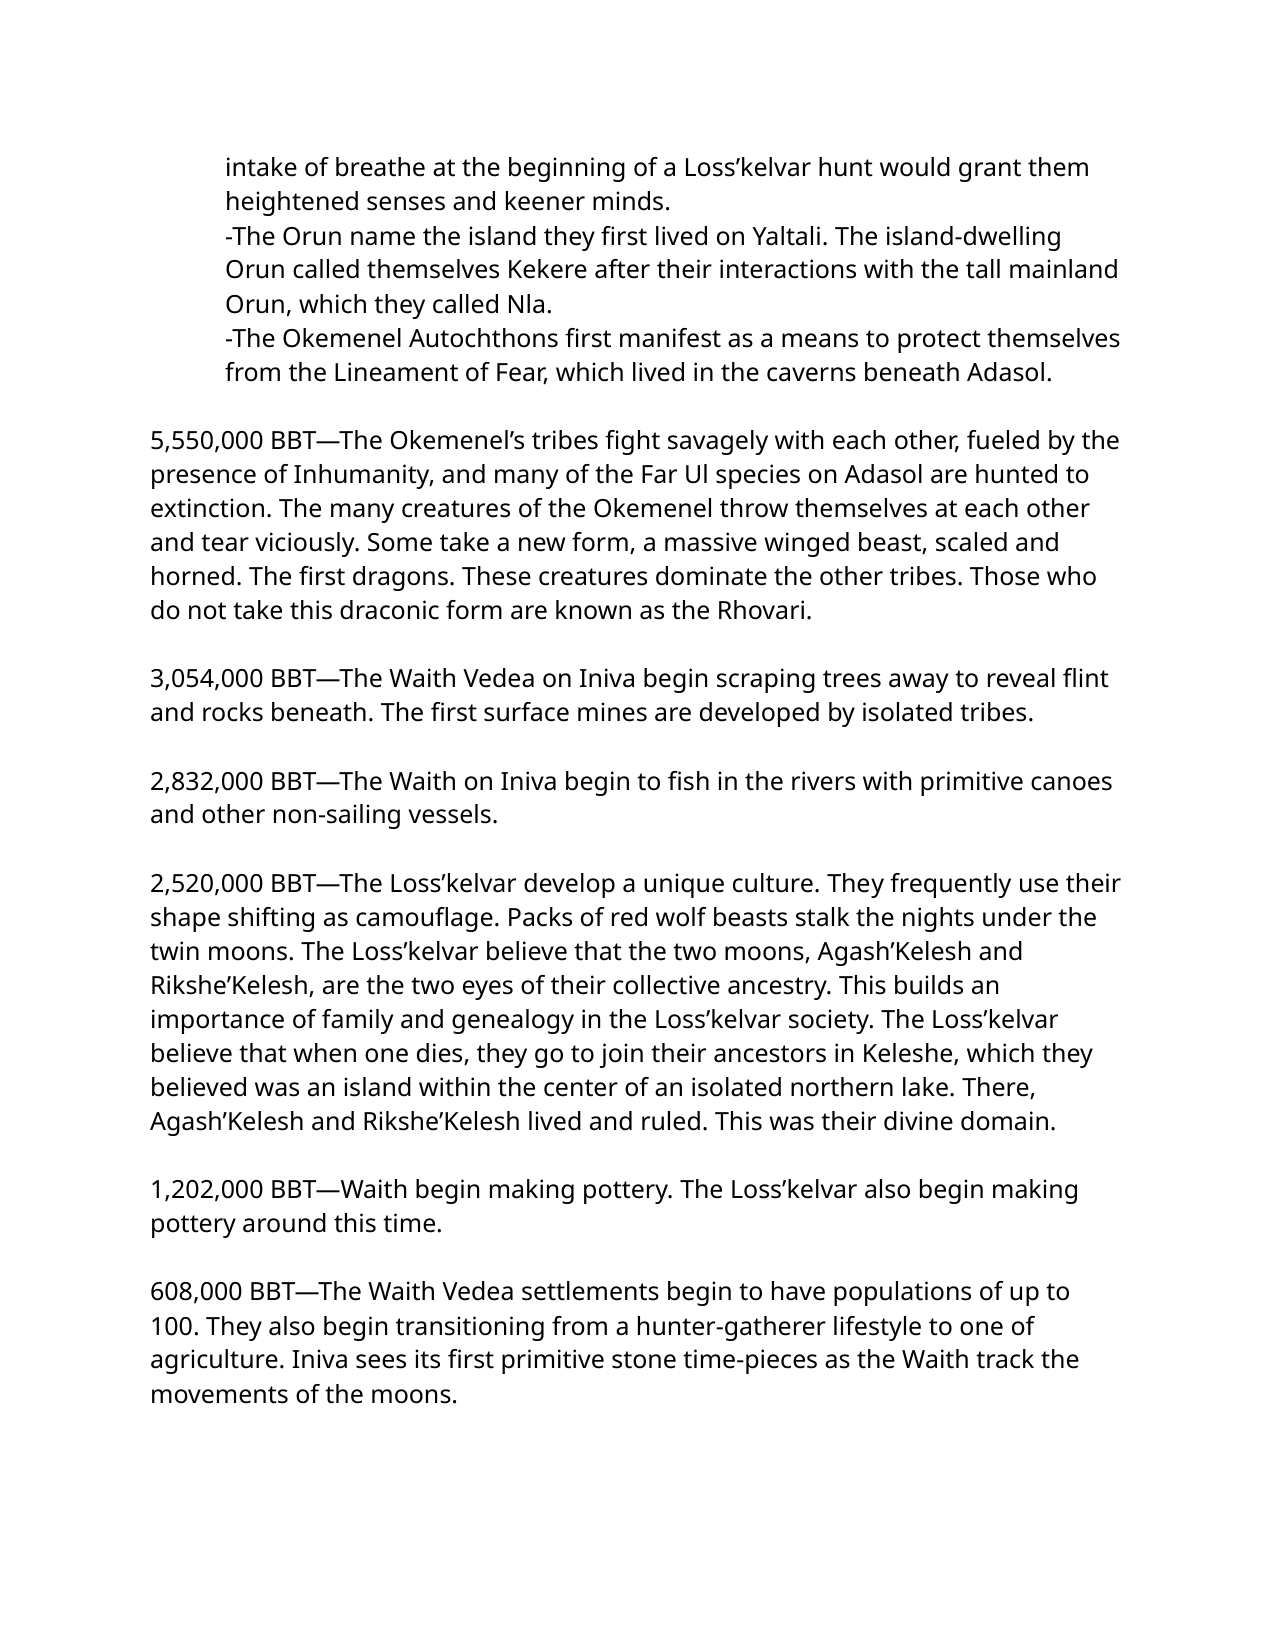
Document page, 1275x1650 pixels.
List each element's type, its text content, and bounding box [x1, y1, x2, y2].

text 2,520,000 BBT—The Loss’kelvar develop a unique culture. They frequently use their shape shifting as camouflage. Packs of red wolf beasts stalk the nights under the twin moons. The Loss’kelvar believe that the two moons, Agash’Kelesh and Rikshe’Kelesh, are the two eyes of their collective ancestry. This builds an importance of family and genealogy in the Loss’kelvar society. The Loss’kelvar believe that when one dies, they go to join their ancestors in Keleshe, which they believed was an island within the center of an isolated northern lake. There, Agash’Kelesh and Rikshe’Kelesh lived and ruled. This was their divine domain. [150, 865, 1125, 1138]
text 608,000 BBT—The Waith Vedea settlements begin to have populations of up to 100. They also begin transitioning from a hunter-gatherer lifestyle to one of agriculture. Iniva sees its first primitive stone time-pieces as the Waith track the movements of the moons. [150, 1274, 1125, 1410]
text 1,202,000 BBT—Waith begin making pottery. The Loss’kelvar also begin making pottery around this time. [150, 1172, 1125, 1240]
text -The Orun name the island they first lived on Yaltali. The island-dwelling Orun called themselves Kekere after their interactions with the tall mainland Orun, which they called Nla. [225, 218, 1125, 320]
text 3,054,000 BBT—The Waith Vedea on Iniva begin scraping trees away to reveal flint and rocks beneath. The first surface mines are developed by isolated tribes. [150, 661, 1125, 729]
text intake of breathe at the beginning of a Loss’kelvar hunt would grant them heightened senses and keener minds. [225, 150, 1125, 218]
text 5,550,000 BBT—The Okemenel’s tribes fight savagely with each other, fueled by the presence of Inhumanity, and many of the Far Ul species on Adasol are hunted to extinction. The many creatures of the Okemenel throw themselves at each other and tear viciously. Some take a new form, a massive winged beast, scaled and horned. The first dragons. These creatures dominate the other tribes. Those who do not take this draconic form are known as the Rhovari. [150, 422, 1125, 627]
text -The Okemenel Autochthons first manifest as a means to protect themselves from the Lineament of Fear, which lived in the caverns beneath Adasol. [225, 320, 1125, 388]
text 2,832,000 BBT—The Waith on Iniva begin to fish in the rivers with primitive canoes and other non-sailing vessels. [150, 763, 1125, 831]
